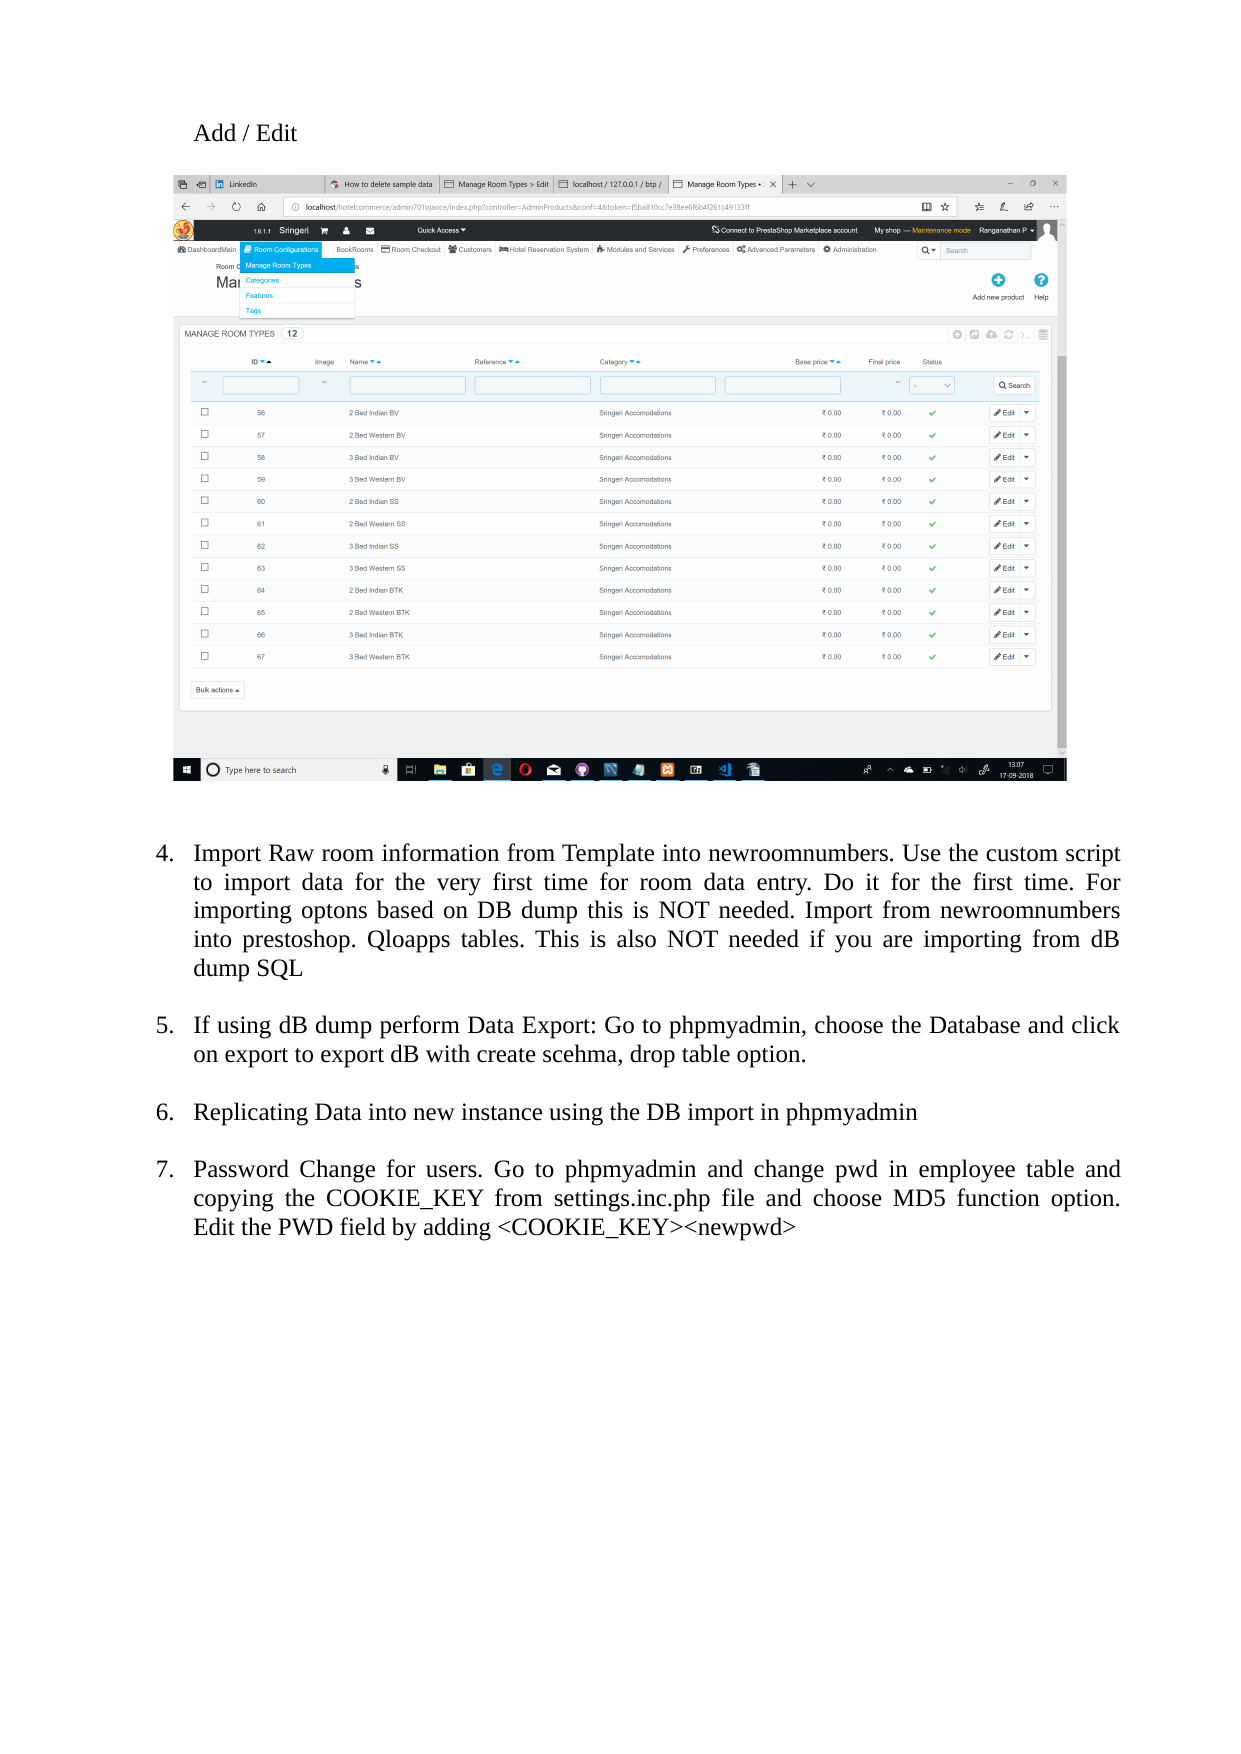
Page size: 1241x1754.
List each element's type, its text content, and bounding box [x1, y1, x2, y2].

picture [173, 175, 1067, 781]
list Password Change for users. Go to phpmyadmin and change pwd in employee table and copying the COOKIE_KEY from settings.inc.php file and choose MD5 function option. Edit the PWD field by adding <COOKIE_KEY><newpwd> [156, 1154, 1122, 1241]
list If using dB dump perform Data Export: Go to phpmyadmin, choose the Database and click on export to export dB with create scehma, drop table option. [156, 1011, 1122, 1068]
list Replicating Data into new instance using the DB import in phpmyadmin [156, 1097, 1122, 1126]
list Import Raw room information from Template into newroomnumbers. Use the custom script to import data for the very first time for room data entry. Do it for the first time. For importing optons based on DB dump this is NOT needed. Import from newroomnumbers into prestoshop. Qloapps tables. This is also NOT needed if you are importing from dB dump SQL [156, 838, 1122, 982]
list Add / Edit [156, 118, 1122, 147]
